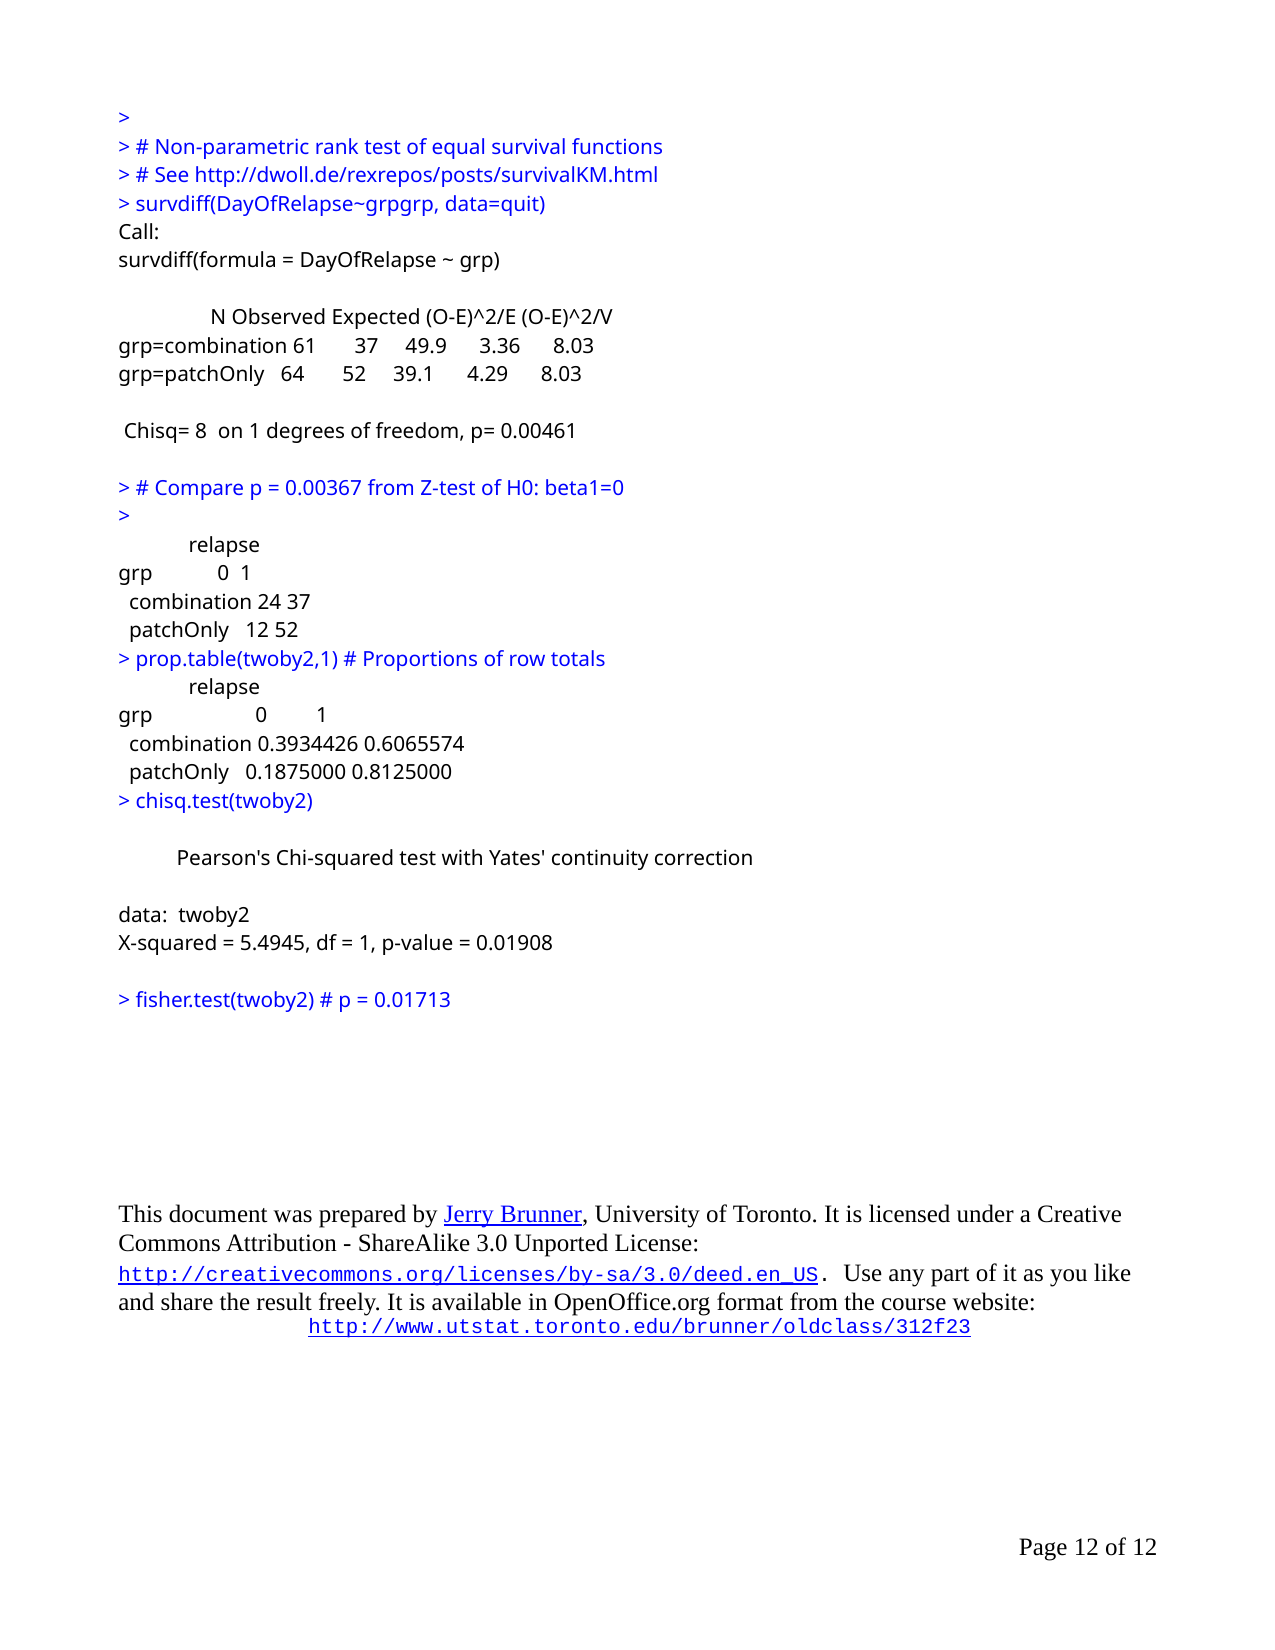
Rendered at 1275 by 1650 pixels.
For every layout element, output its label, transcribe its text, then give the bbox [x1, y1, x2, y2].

text relapse [118, 672, 1157, 701]
text combination 24 37 [118, 587, 1157, 615]
text Chisq= 8 on 1 degrees of freedom, p= 0.00461 [118, 416, 1157, 445]
text patchOnly 12 52 [118, 615, 1157, 644]
text > prop.table(twoby2,1) # Proportions of row totals [118, 644, 1157, 672]
text > fisher.test(twoby2) # p = 0.01713 [118, 985, 1157, 1013]
text http://www.utstat.toronto.edu/brunner/oldclass/312f23 [118, 1316, 1160, 1340]
text X-squared = 5.4945, df = 1, p-value = 0.01908 [118, 928, 1157, 957]
text > [118, 103, 1157, 132]
text N Observed Expected (O-E)^2/E (O-E)^2/V [118, 302, 1157, 331]
text > # Non-parametric rank test of equal survival functions [118, 132, 1157, 160]
text data: twoby2 [118, 900, 1157, 928]
text survdiff(formula = DayOfRelapse ~ grp) [118, 246, 1157, 274]
text grp=combination 61 37 49.9 3.36 8.03 [118, 331, 1157, 359]
text > # See http://dwoll.de/rexrepos/posts/survivalKM.html [118, 160, 1157, 189]
text grp 0 1 [118, 558, 1157, 587]
text combination 0.3934426 0.6065574 [118, 729, 1157, 757]
text patchOnly 0.1875000 0.8125000 [118, 757, 1157, 786]
text > chisq.test(twoby2) [118, 786, 1157, 814]
text Pearson's Chi-squared test with Yates' continuity correction [118, 843, 1157, 871]
text Call: [118, 217, 1157, 246]
text > survdiff(DayOfRelapse~grpgrp, data=quit) [118, 189, 1157, 217]
text relapse [118, 530, 1157, 558]
text grp=patchOnly 64 52 39.1 4.29 8.03 [118, 359, 1157, 388]
text > [118, 502, 1157, 530]
text grp 0 1 [118, 701, 1157, 729]
text > # Compare p = 0.00367 from Z-test of H0: beta1=0 [118, 473, 1157, 502]
text This document was prepared by Jerry Brunner, University of Toronto. It is licensed under a Creative Commons Attribution - ShareAlike 3.0 Unported License: http://creativecommons.org/licenses/by-sa/3.0/deed.en_US. Use any part of it as you like and share the result freely. It is available in OpenOffice.org format from the course website: [118, 1199, 1160, 1316]
